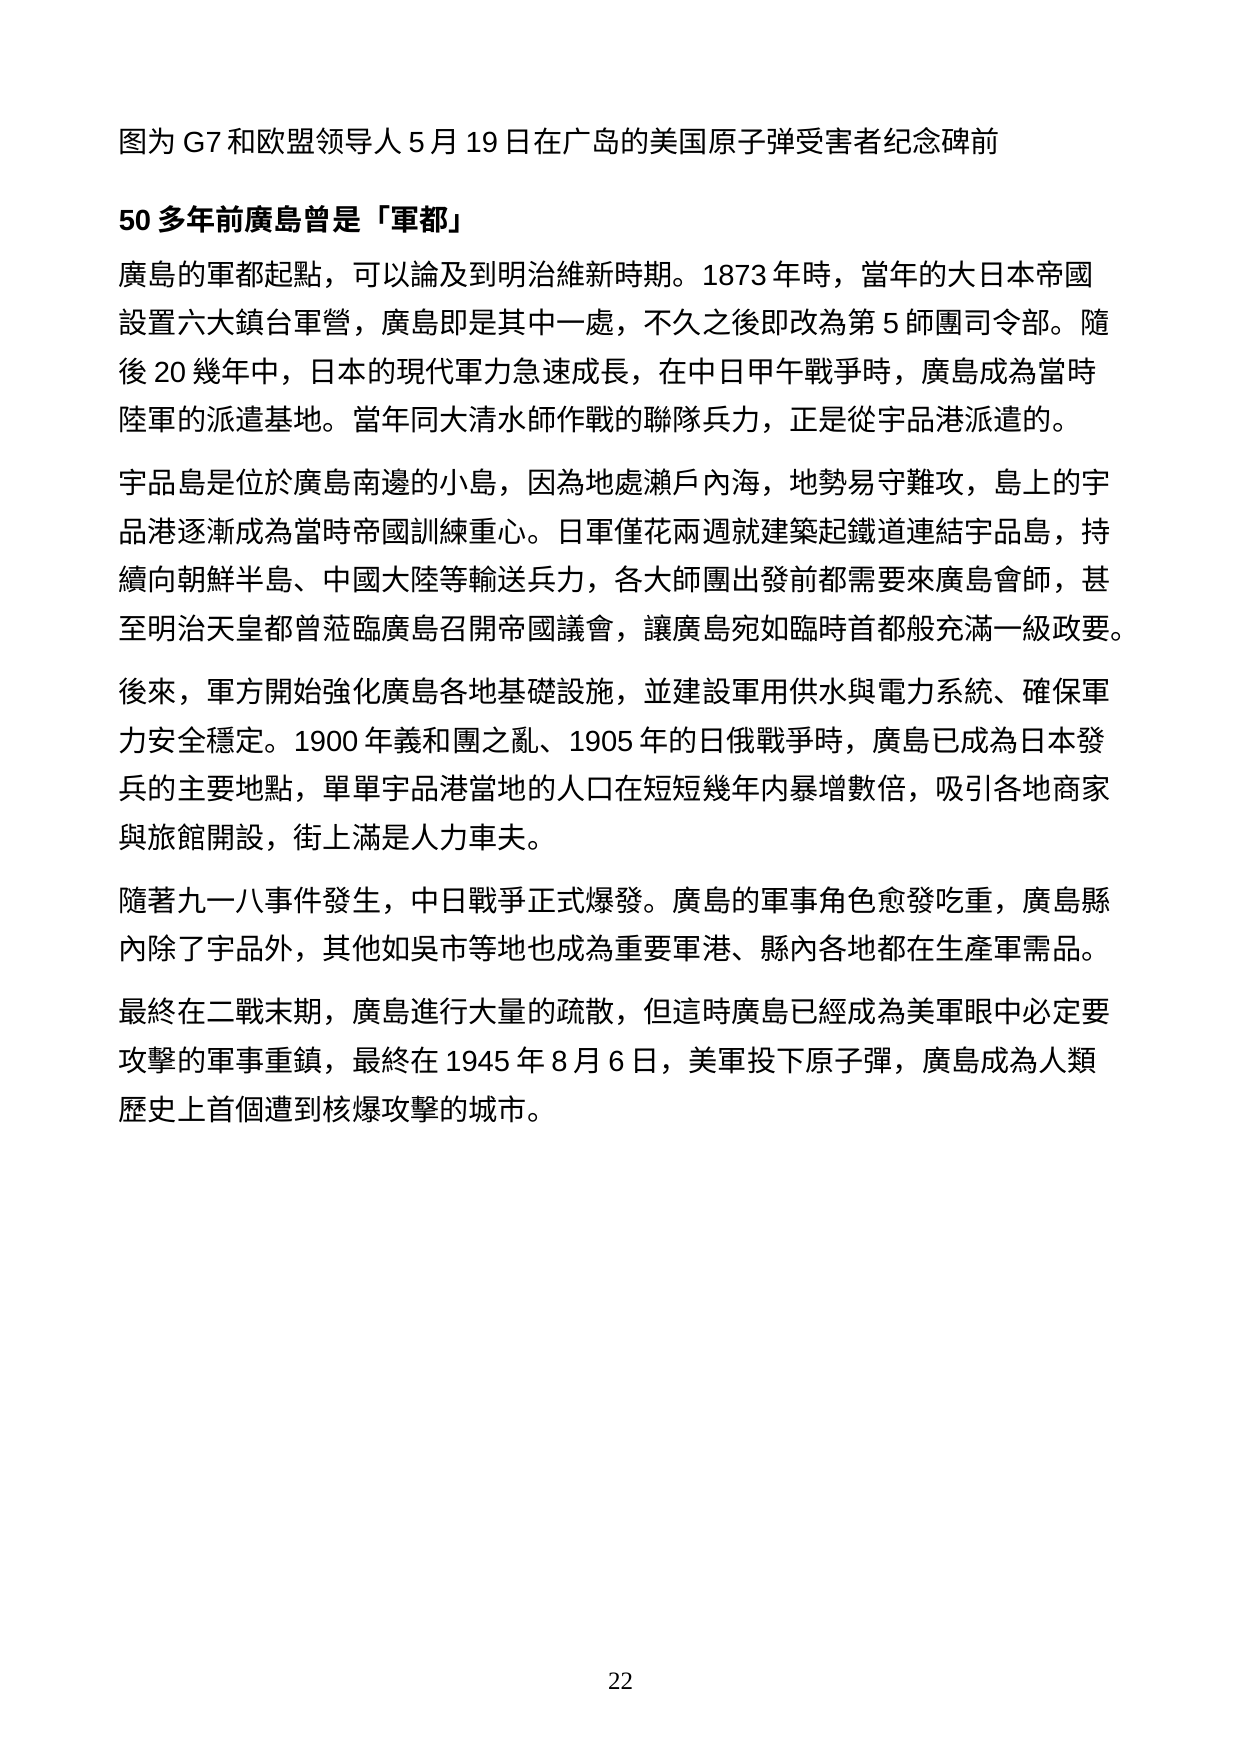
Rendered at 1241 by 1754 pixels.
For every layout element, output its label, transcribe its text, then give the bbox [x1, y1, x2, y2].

text 廣島的軍都起點，可以論及到明治維新時期。1873年時，當年的大日本帝國設置六大鎮台軍營，廣島即是其中一處，不久之後即改為第5師團司令部。隨後20幾年中，日本的現代軍力急速成長，在中日甲午戰爭時，廣島成為當時陸軍的派遣基地。當年同大清水師作戰的聯隊兵力，正是從宇品港派遣的。 [118, 251, 1122, 439]
subtitle 50多年前廣島曾是「軍都」 [118, 196, 1122, 238]
text 图为G7和欧盟领导人5月19日在广岛的美国原子弹受害者纪念碑前 [118, 118, 1122, 161]
text 隨著九一八事件發生，中日戰爭正式爆發。廣島的軍事角色愈發吃重，廣島縣內除了宇品外，其他如吳市等地也成為重要軍港、縣內各地都在生產軍需品。 [118, 877, 1122, 968]
text 最終在二戰末期，廣島進行大量的疏散，但這時廣島已經成為美軍眼中必定要攻擊的軍事重鎮，最終在1945年8月6日，美軍投下原子彈，廣島成為人類歷史上首個遭到核爆攻擊的城市。 [118, 989, 1122, 1128]
text 宇品島是位於廣島南邊的小島，因為地處瀨戶內海，地勢易守難攻，島上的宇品港逐漸成為當時帝國訓練重心。日軍僅花兩週就建築起鐵道連結宇品島，持續向朝鮮半島、中國大陸等輸送兵力，各大師團出發前都需要來廣島會師，甚至明治天皇都曾蒞臨廣島召開帝國議會，讓廣島宛如臨時首都般充滿一級政要。 [118, 460, 1122, 648]
text 後來，軍方開始強化廣島各地基礎設施，並建設軍用供水與電力系統、確保軍力安全穩定。1900年義和團之亂、1905年的日俄戰爭時，廣島已成為日本發兵的主要地點，單單宇品港當地的人口在短短幾年内暴增數倍，吸引各地商家與旅館開設，街上滿是人力車夫。 [118, 668, 1122, 856]
